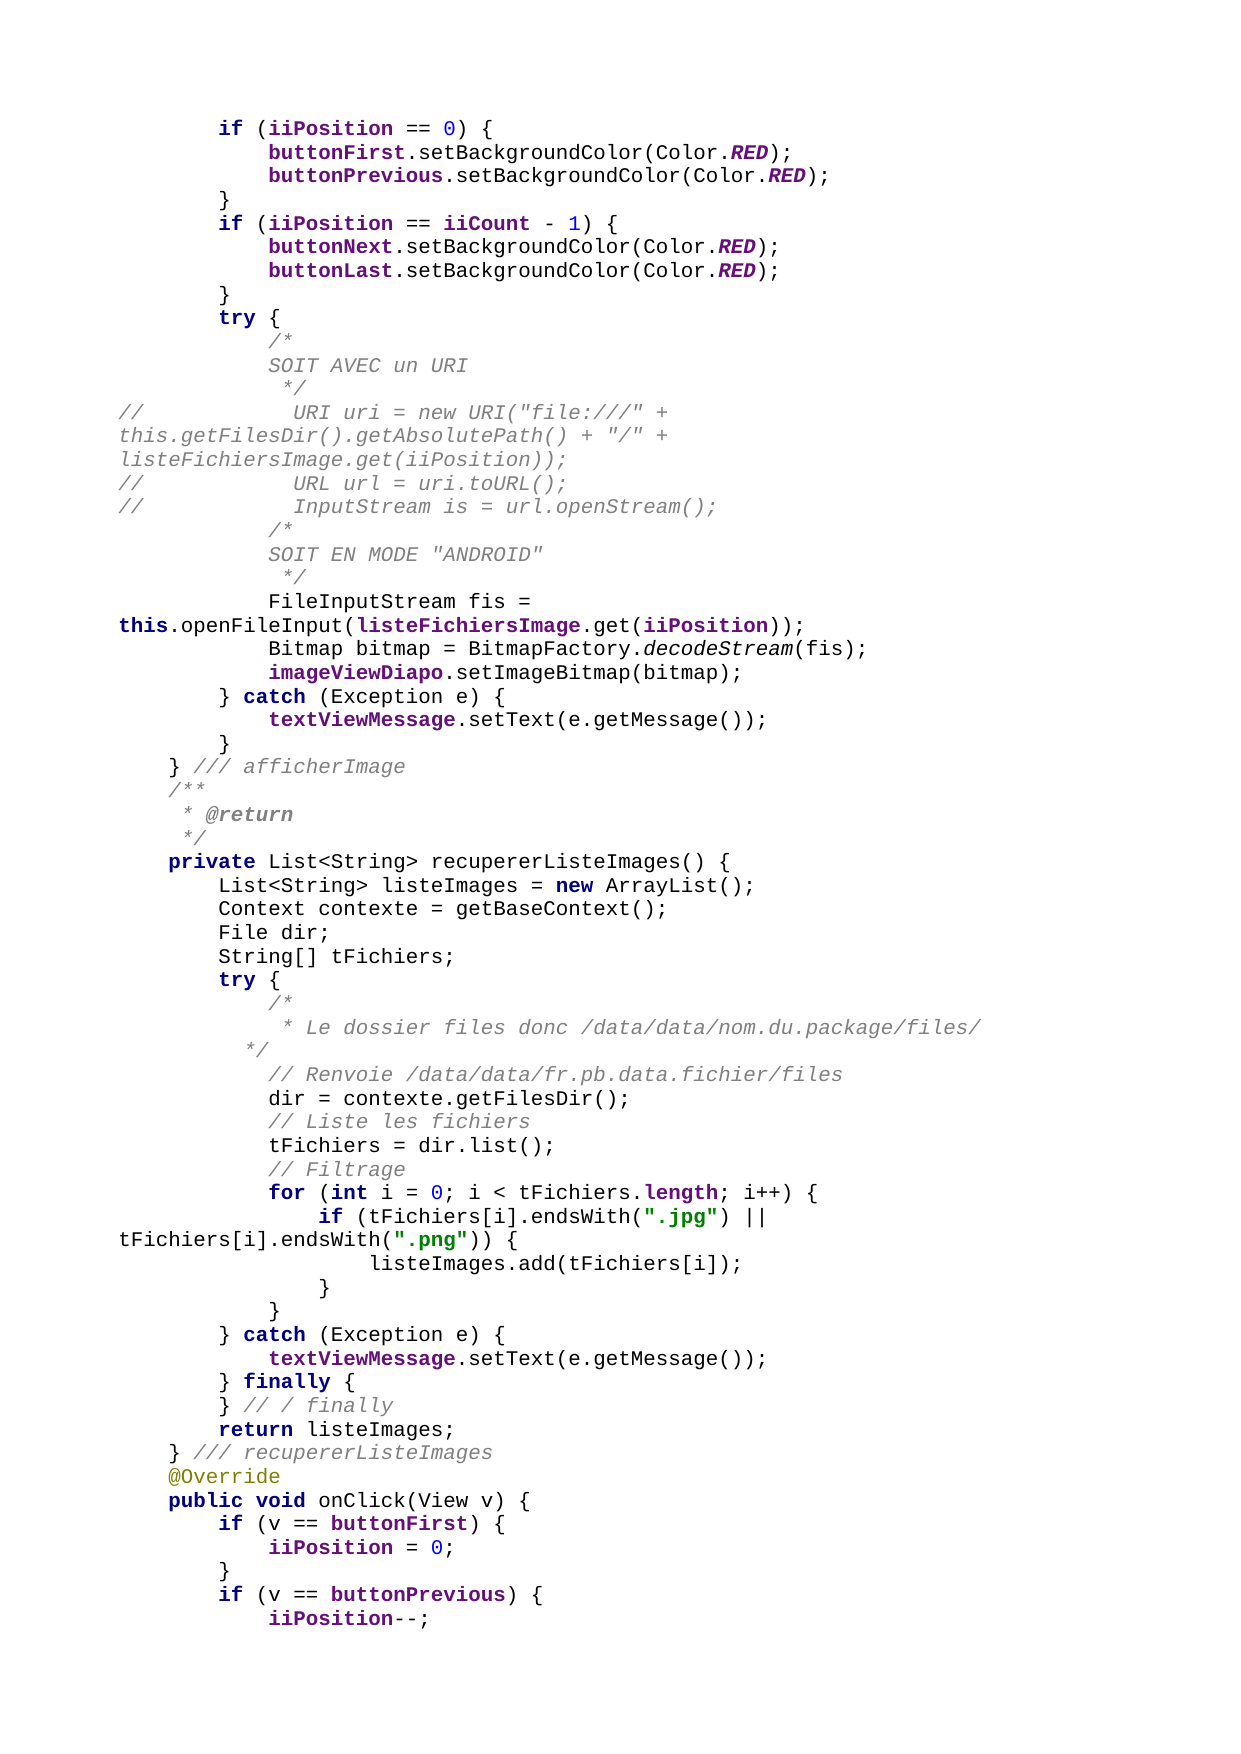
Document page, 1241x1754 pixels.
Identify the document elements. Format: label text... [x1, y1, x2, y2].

text // Liste les fichiers [118, 1111, 1122, 1135]
text // Filtrage [118, 1158, 1122, 1182]
text // Renvoie /data/data/fr.pb.data.fichier/files [118, 1064, 1122, 1088]
text iiPosition = 0; [118, 1537, 1122, 1561]
text Context contexte = getBaseContext(); [118, 898, 1122, 922]
text public void onClick(View v) { [118, 1489, 1122, 1513]
text } [118, 1300, 1122, 1324]
text } /// recupererListeImages [118, 1442, 1122, 1466]
text @Override [118, 1466, 1122, 1489]
text List<String> listeImages = new ArrayList(); [118, 875, 1122, 898]
text /** [118, 780, 1122, 804]
text File dir; [118, 922, 1122, 946]
text buttonNext.setBackgroundColor(Color.RED); [118, 236, 1122, 260]
text * Le dossier files donc /data/data/nom.du.package/files/ [118, 1017, 1122, 1040]
text String[] tFichiers; [118, 946, 1122, 969]
text textViewMessage.setText(e.getMessage()); [118, 1348, 1122, 1371]
text // InputStream is = url.openStream(); [118, 496, 1122, 520]
text /* [118, 331, 1122, 354]
text SOIT AVEC un URI [118, 354, 1122, 378]
text Bitmap bitmap = BitmapFactory.decodeStream(fis); [118, 638, 1122, 662]
text */ [118, 378, 1122, 402]
text // URI uri = new URI("file:///" + this.getFilesDir().getAbsolutePath() + "/" + listeFichiersImage.get(iiPosition)); [118, 402, 1122, 473]
text return listeImages; [118, 1419, 1122, 1442]
text * @return [118, 804, 1122, 827]
text // URL url = uri.toURL(); [118, 473, 1122, 496]
text if (v == buttonPrevious) { [118, 1584, 1122, 1608]
text SOIT EN MODE "ANDROID" [118, 544, 1122, 567]
text } // / finally [118, 1395, 1122, 1419]
text if (iiPosition == 0) { [118, 118, 1122, 142]
text for (int i = 0; i < tFichiers.length; i++) { [118, 1182, 1122, 1206]
text } [118, 733, 1122, 757]
text } catch (Exception e) { [118, 686, 1122, 709]
text } /// afficherImage [118, 757, 1122, 780]
text imageViewDiapo.setImageBitmap(bitmap); [118, 662, 1122, 686]
text } finally { [118, 1371, 1122, 1395]
text if (tFichiers[i].endsWith(".jpg") || tFichiers[i].endsWith(".png")) { [118, 1206, 1122, 1253]
text */ [118, 567, 1122, 591]
text listeImages.add(tFichiers[i]); [118, 1253, 1122, 1277]
text } [118, 284, 1122, 307]
text /* [118, 993, 1122, 1017]
text dir = contexte.getFilesDir(); [118, 1088, 1122, 1111]
text FileInputStream fis = this.openFileInput(listeFichiersImage.get(iiPosition)); [118, 591, 1122, 638]
text buttonLast.setBackgroundColor(Color.RED); [118, 260, 1122, 284]
text /* [118, 520, 1122, 544]
text */ [118, 827, 1122, 851]
text iiPosition--; [118, 1608, 1122, 1631]
text buttonPrevious.setBackgroundColor(Color.RED); [118, 165, 1122, 189]
text try { [118, 307, 1122, 331]
text private List<String> recupererListeImages() { [118, 851, 1122, 875]
text if (v == buttonFirst) { [118, 1513, 1122, 1537]
text buttonFirst.setBackgroundColor(Color.RED); [118, 142, 1122, 165]
text if (iiPosition == iiCount - 1) { [118, 213, 1122, 236]
text } [118, 1561, 1122, 1584]
text } [118, 1277, 1122, 1300]
text textViewMessage.setText(e.getMessage()); [118, 709, 1122, 733]
text } [118, 189, 1122, 213]
text tFichiers = dir.list(); [118, 1135, 1122, 1158]
text */ [118, 1040, 1122, 1064]
text try { [118, 969, 1122, 993]
text } catch (Exception e) { [118, 1324, 1122, 1348]
